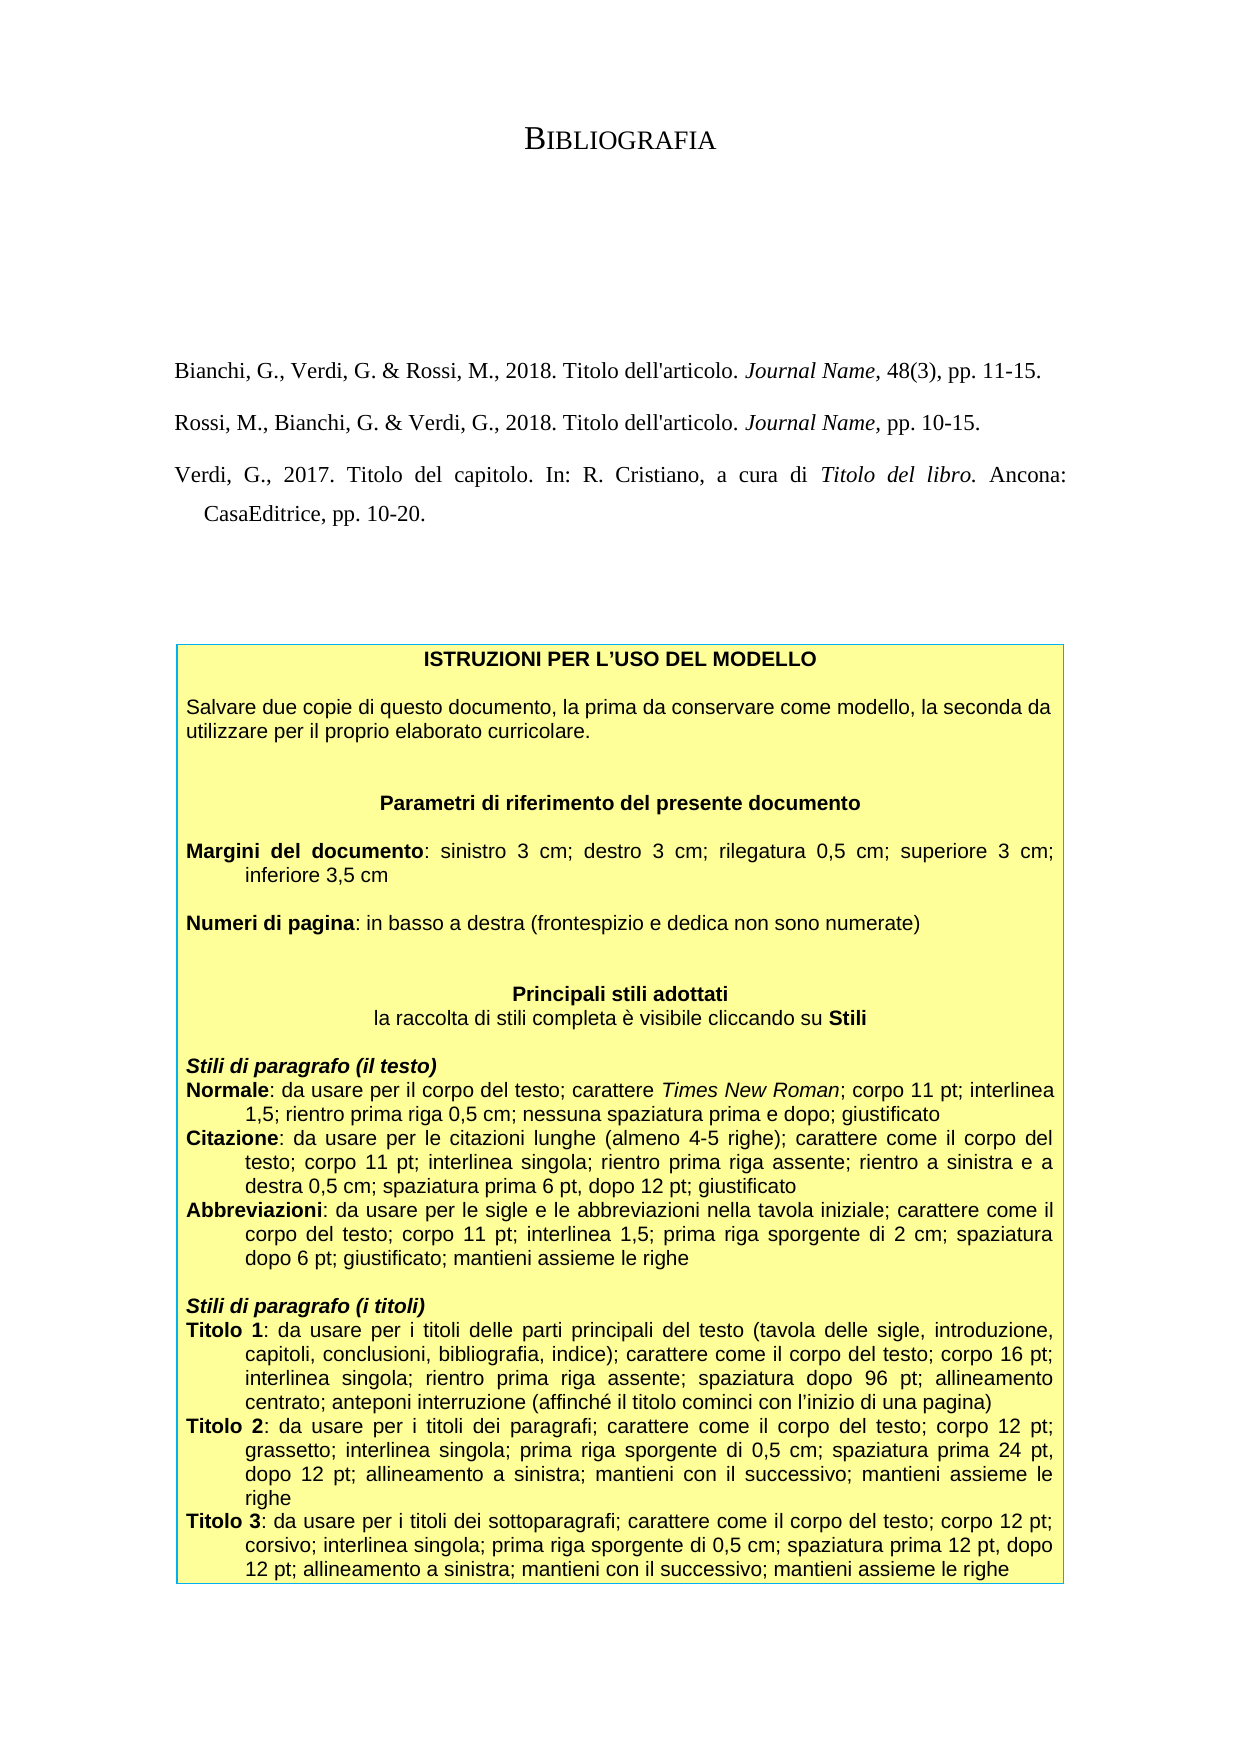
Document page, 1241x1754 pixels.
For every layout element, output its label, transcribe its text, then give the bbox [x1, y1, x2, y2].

text Titolo 2: da usare per i titoli dei paragrafi; carattere come il corpo del testo; corpo 12 pt; grassetto; interlinea singola; prima riga sporgente di 0,5 cm; spaziatura prima 24 pt, dopo 12 pt; allineamento a sinistra; mantieni con il successivo; mantieni assieme le righe [178, 1410, 1063, 1506]
text Bianchi, G., Verdi, G. & Rossi, M., 2018. Titolo dell'articolo. Journal Name, 48(3), pp. 11-15. [174, 357, 1066, 383]
text Titolo 3: da usare per i titoli dei sottoparagrafi; carattere come il corpo del testo; corpo 12 pt; corsivo; interlinea singola; prima riga sporgente di 0,5 cm; spaziatura prima 12 pt, dopo 12 pt; allineamento a sinistra; mantieni con il successivo; mantieni assieme le righe [178, 1506, 1063, 1583]
text Citazione: da usare per le citazioni lunghe (almeno 4-5 righe); carattere come il corpo del testo; corpo 11 pt; interlinea singola; rientro prima riga assente; rientro a sinistra e a destra 0,5 cm; spaziatura prima 6 pt, dopo 12 pt; giustificato [178, 1123, 1063, 1195]
text Salvare due copie di questo documento, la prima da conservare come modello, la seconda da utilizzare per il proprio elaborato curricolare. [178, 692, 1063, 739]
text Stili di paragrafo (il testo) [178, 1051, 1063, 1075]
text Margini del documento: sinistro 3 cm; destro 3 cm; rilegatura 0,5 cm; superiore 3 cm; inferiore 3,5 cm [178, 835, 1063, 883]
text Parametri di riferimento del presente documento [178, 787, 1063, 811]
text Numeri di pagina: in basso a destra (frontespizio e dedica non sono numerate) [178, 907, 1063, 931]
text Rossi, M., Bianchi, G. & Verdi, G., 2018. Titolo dell'articolo. Journal Name, pp. 10-15. [174, 409, 1066, 435]
text Stili di paragrafo (i titoli) [178, 1291, 1063, 1314]
text Bibliografia [174, 118, 1066, 157]
text Normale: da usare per il corpo del testo; carattere Times New Roman; corpo 11 pt; interlinea 1,5; rientro prima riga 0,5 cm; nessuna spaziatura prima e dopo; giustificato [178, 1075, 1063, 1123]
text Abbreviazioni: da usare per le sigle e le abbreviazioni nella tavola iniziale; carattere come il corpo del testo; corpo 11 pt; interlinea 1,5; prima riga sporgente di 2 cm; spaziatura dopo 6 pt; giustificato; mantieni assieme le righe [178, 1195, 1063, 1267]
text Principali stili adottati [178, 979, 1063, 1003]
text la raccolta di stili completa è visibile cliccando su Stili [178, 1003, 1063, 1027]
text Verdi, G., 2017. Titolo del capitolo. In: R. Cristiano, a cura di Titolo del libro. Ancona: CasaEditrice, pp. 10-20. [174, 461, 1066, 527]
text ISTRUZIONI PER L’USO DEL MODELLO [178, 645, 1063, 668]
text Titolo 1: da usare per i titoli delle parti principali del testo (tavola delle sigle, introduzione, capitoli, conclusioni, bibliografia, indice); carattere come il corpo del testo; corpo 16 pt; interlinea singola; rientro prima riga assente; spaziatura dopo 96 pt; allineamento centrato; anteponi interruzione (affinché il titolo cominci con l’inizio di una pagina) [178, 1314, 1063, 1410]
